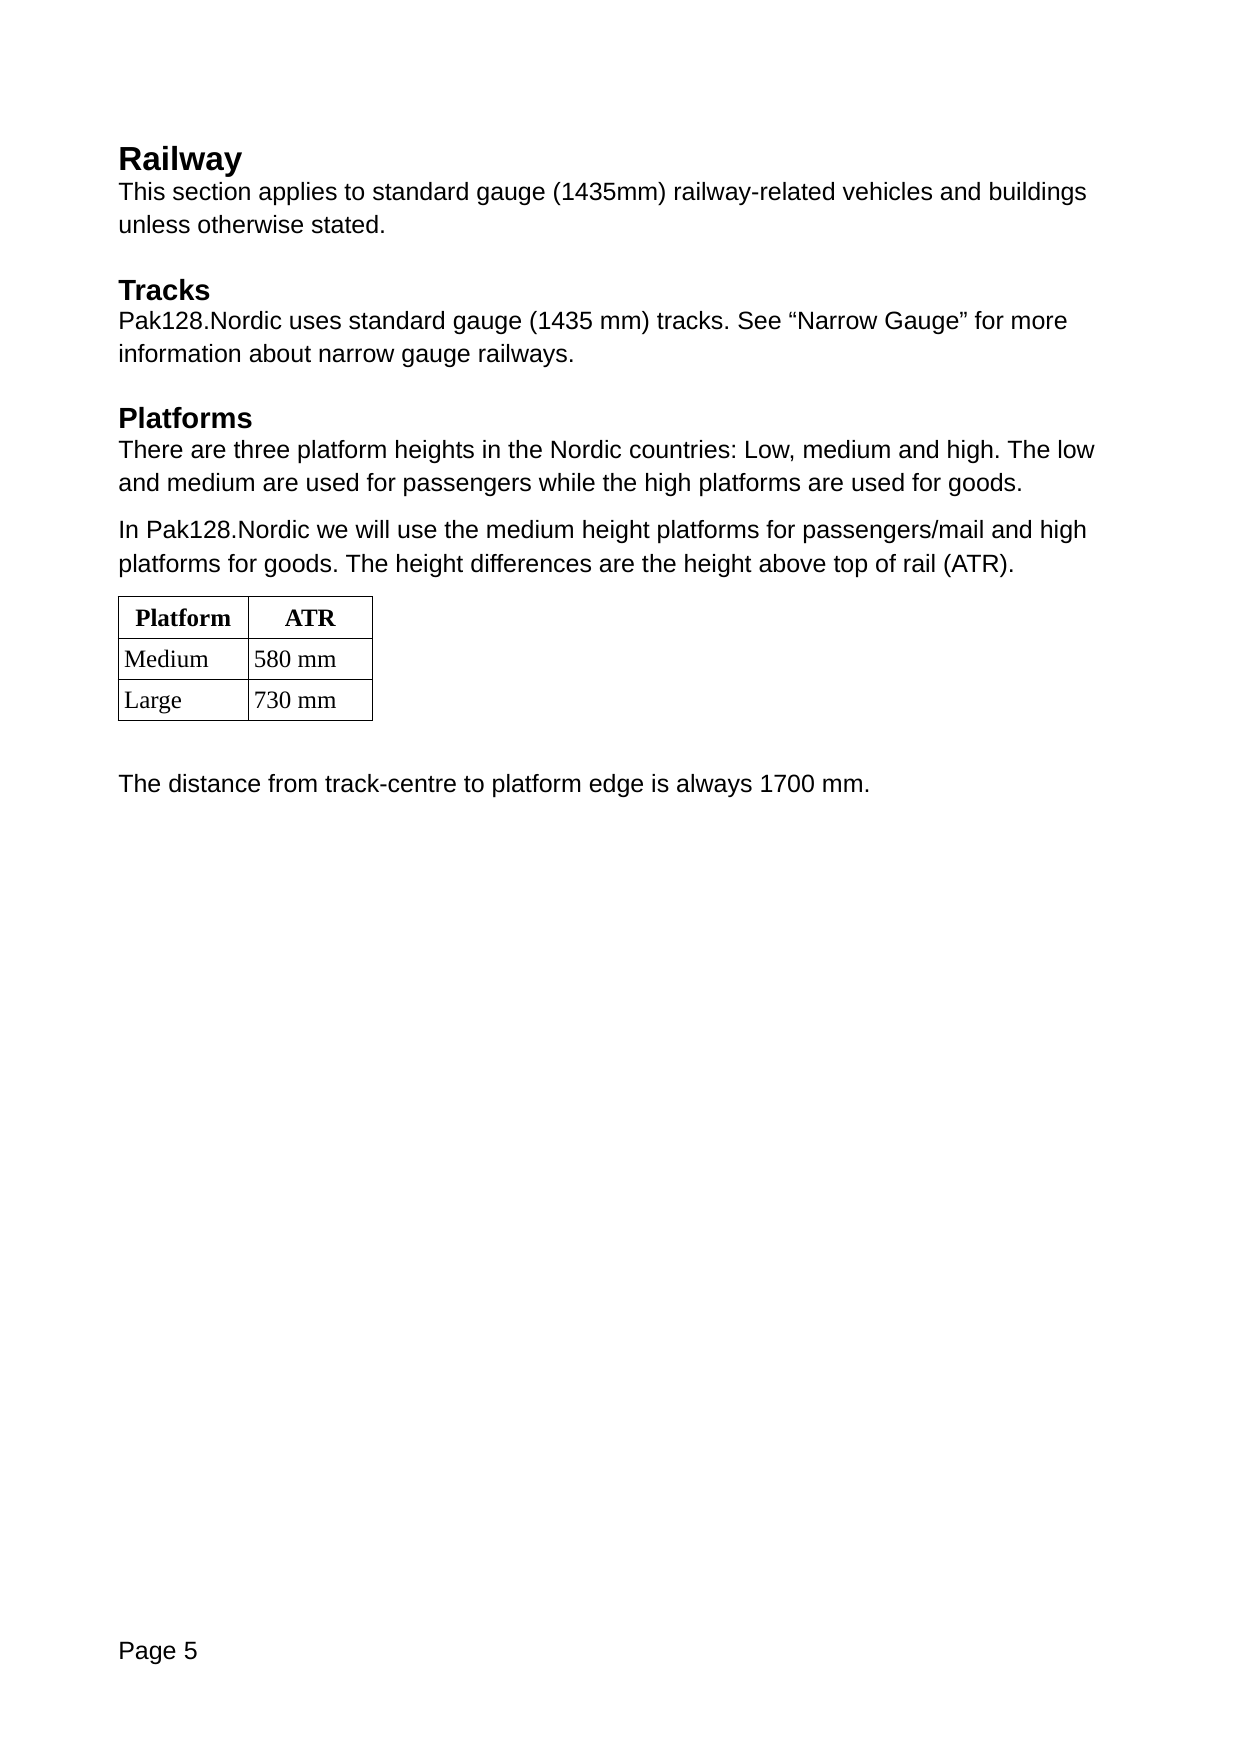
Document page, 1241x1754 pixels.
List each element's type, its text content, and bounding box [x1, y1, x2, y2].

subtitle Platforms [118, 401, 1122, 435]
text Pak128.Nordic uses standard gauge (1435 mm) tracks. See “Narrow Gauge” for more information about narrow gauge railways. [118, 306, 1122, 368]
text In Pak128.Nordic we will use the medium height platforms for passengers/mail and high platforms for goods. The height differences are the height above top of rail (ATR). [118, 516, 1122, 577]
subtitle Railway [118, 139, 1122, 177]
table_cell Large [119, 680, 248, 720]
text There are three platform heights in the Nordic countries: Low, medium and high. The low and medium are used for passengers while the high platforms are used for goods. [118, 435, 1122, 497]
table_header ATR [249, 597, 372, 637]
table_cell Medium [119, 639, 248, 679]
text This section applies to standard gauge (1435mm) railway-related vehicles and buildings unless otherwise stated. [118, 177, 1122, 239]
table_cell 730 mm [249, 680, 372, 720]
table_header Platform [119, 597, 248, 637]
subtitle Tracks [118, 273, 1122, 306]
table_cell 580 mm [249, 639, 372, 679]
text The distance from track-centre to platform edge is always 1700 mm. [118, 768, 1122, 797]
